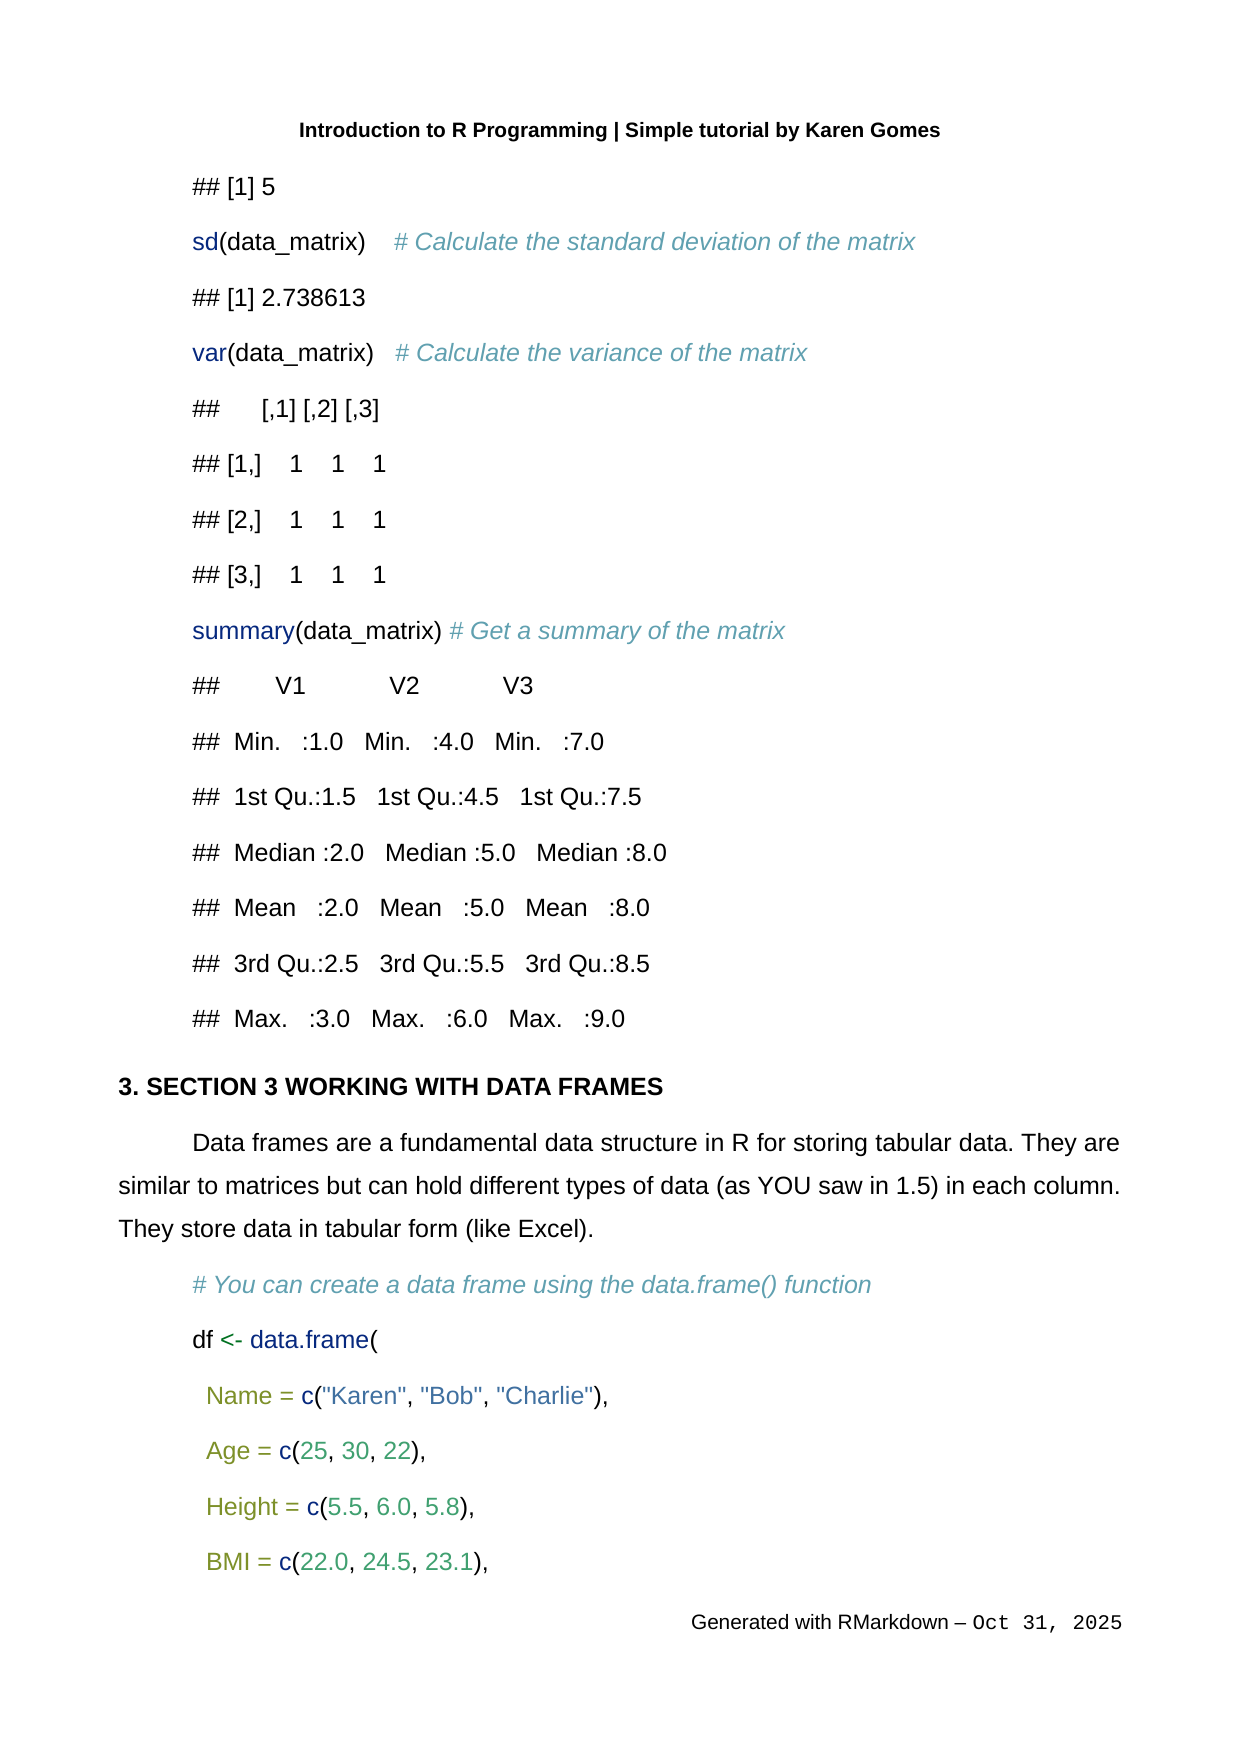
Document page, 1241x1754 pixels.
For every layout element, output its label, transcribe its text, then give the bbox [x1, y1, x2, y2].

text Name = c("Karen", "Bob", "Charlie"), [118, 1381, 1122, 1409]
text sd(data_matrix) # Calculate the standard deviation of the matrix [118, 227, 1122, 256]
text ## [,1] [,2] [,3] [118, 394, 1122, 422]
text ## Mean :2.0 Mean :5.0 Mean :8.0 [118, 893, 1122, 922]
text Height = c(5.5, 6.0, 5.8), [118, 1492, 1122, 1520]
text summary(data_matrix) # Get a summary of the matrix [118, 616, 1122, 644]
text ## 3rd Qu.:2.5 3rd Qu.:5.5 3rd Qu.:8.5 [118, 949, 1122, 978]
text ## [1] 2.738613 [118, 283, 1122, 311]
text ## [2,] 1 1 1 [118, 505, 1122, 533]
text ## Min. :1.0 Min. :4.0 Min. :7.0 [118, 727, 1122, 756]
text ## Max. :3.0 Max. :6.0 Max. :9.0 [118, 1004, 1122, 1033]
subtitle Section 3 Working with Data frames [118, 1072, 1122, 1101]
text ## Median :2.0 Median :5.0 Median :8.0 [118, 838, 1122, 867]
text BMI = c(22.0, 24.5, 23.1), [118, 1547, 1122, 1576]
text ## [3,] 1 1 1 [118, 560, 1122, 589]
text ## [1,] 1 1 1 [118, 449, 1122, 478]
text # You can create a data frame using the data.frame() function [118, 1269, 1122, 1298]
text ## 1st Qu.:1.5 1st Qu.:4.5 1st Qu.:7.5 [118, 782, 1122, 811]
text Age = c(25, 30, 22), [118, 1436, 1122, 1465]
text df <- data.frame( [118, 1325, 1122, 1354]
text ## [1] 5 [118, 172, 1122, 200]
text var(data_matrix) # Calculate the variance of the matrix [118, 338, 1122, 367]
text ## V1 V2 V3 [118, 671, 1122, 700]
text Data frames are a fundamental data structure in R for storing tabular data. They are similar to matrices but can hold different types of data (as YOU saw in 1.5) in each column. They store data in tabular form (like Excel). [118, 1128, 1122, 1243]
